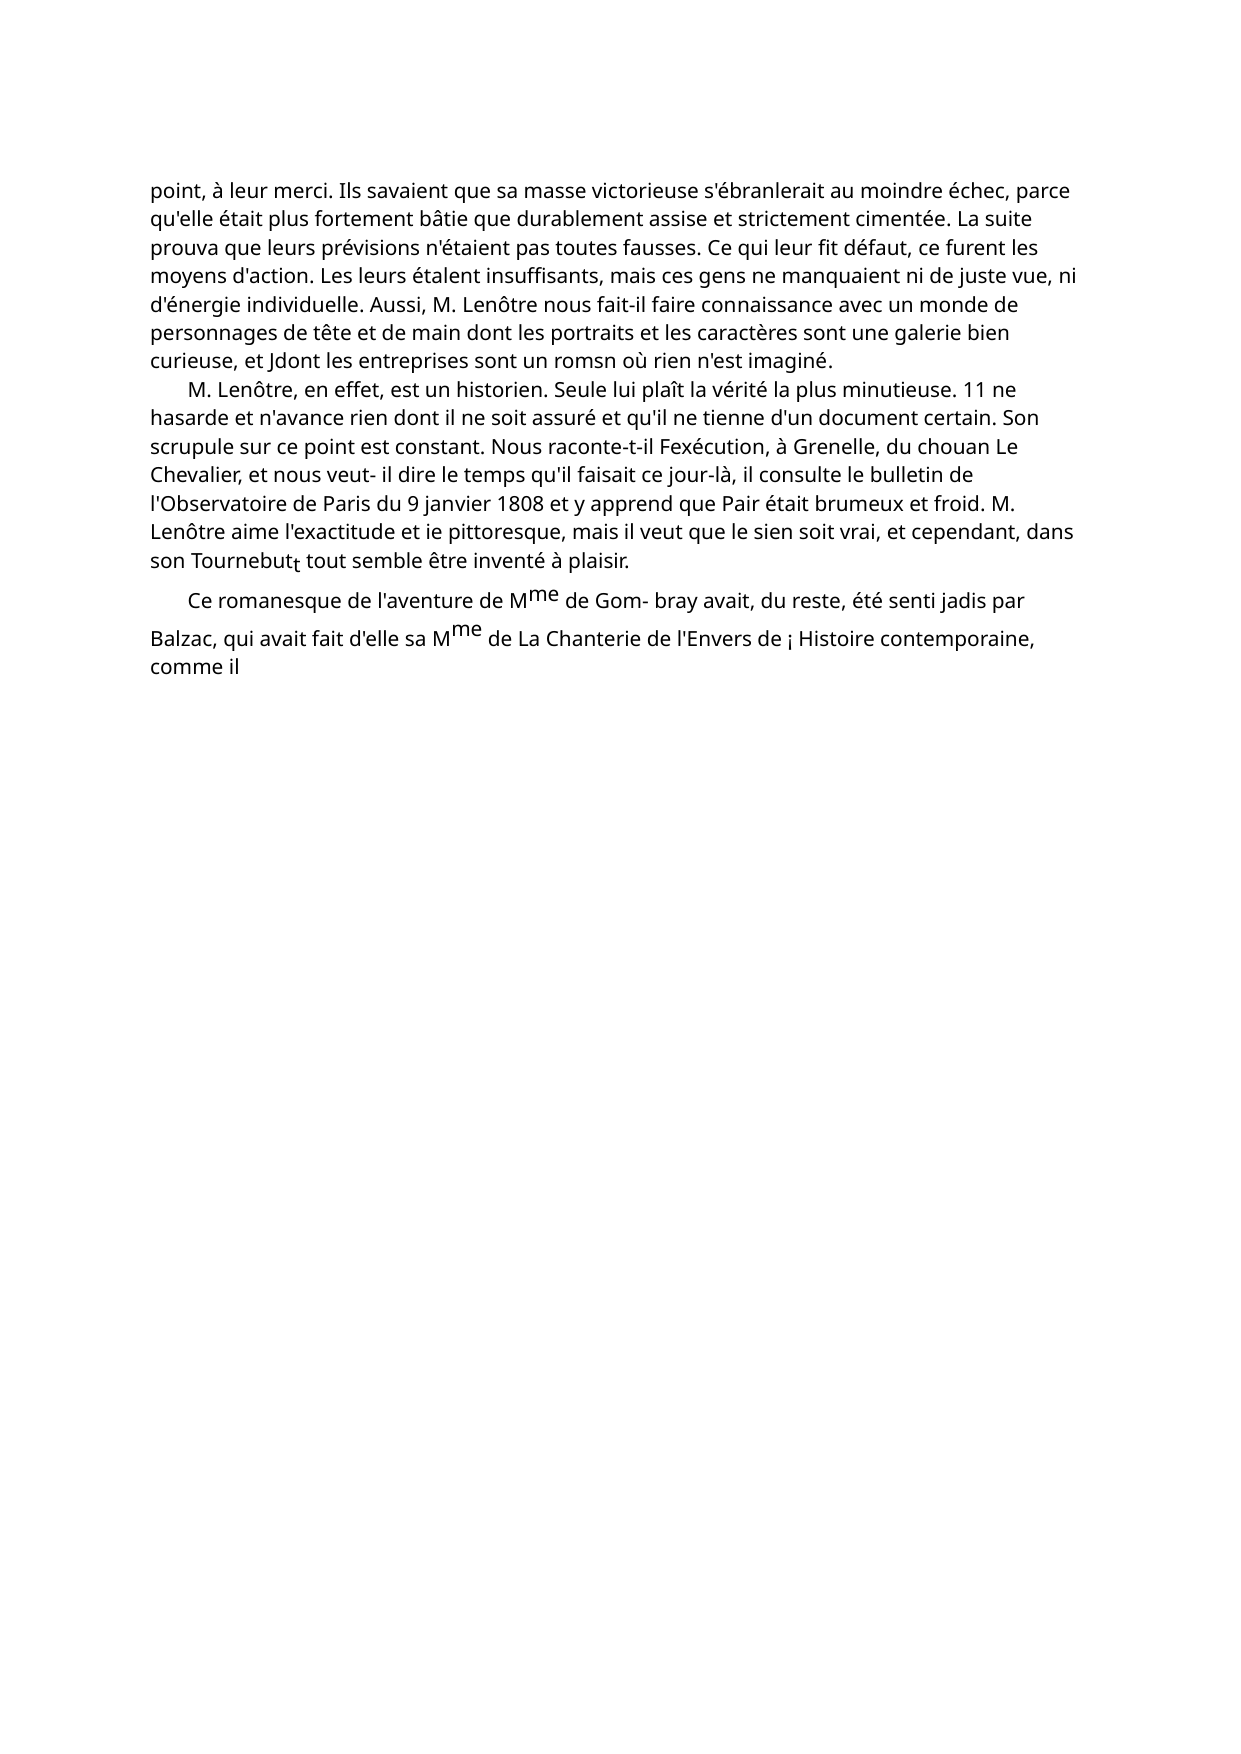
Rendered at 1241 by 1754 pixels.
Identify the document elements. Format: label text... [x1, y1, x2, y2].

text M. Lenôtre, en effet, est un historien. Seule lui plaît la vérité la plus minutieuse. 11 ne hasarde et n'avance rien dont il ne soit assuré et qu'il ne tienne d'un document certain. Son scrupule sur ce point est constant. Nous raconte-t-il Fexécution, à Grenelle, du chouan Le Chevalier, et nous veut- il dire le temps qu'il faisait ce jour-là, il consulte le bulletin de l'Observatoire de Paris du 9 jan­vier 1808 et y apprend que Pair était brumeux et froid. M. Lenôtre aime l'exactitude et ie pittoresque, mais il veut que le sien soit vrai, et cependant, dans son Tournebutt tout semble être inventé à plaisir. [150, 375, 1090, 579]
text point, à leur merci. Ils savaient que sa masse vic­torieuse s'ébranlerait au moindre échec, parce qu'elle était plus fortement bâtie que durablement assise et strictement cimentée. La suite prouva que leurs prévisions n'étaient pas toutes fausses. Ce qui leur fit défaut, ce furent les moyens d'action. Les leurs étalent insuffisants, mais ces gens ne manquaient ni de juste vue, ni d'énergie indivi­duelle. Aussi, M. Lenôtre nous fait-il faire con­naissance avec un monde de personnages de tête et de main dont les portraits et les caractères sont une galerie bien curieuse, et Jdont les entreprises sont un romsn où rien n'est imaginé. [150, 176, 1090, 375]
text Ce romanesque de l'aventure de Mme de Gom- bray avait, du reste, été senti jadis par Balzac, qui avait fait d'elle sa Mme de La Chanterie de l'Envers de ¡ Histoire contemporaine, comme il [150, 579, 1090, 681]
